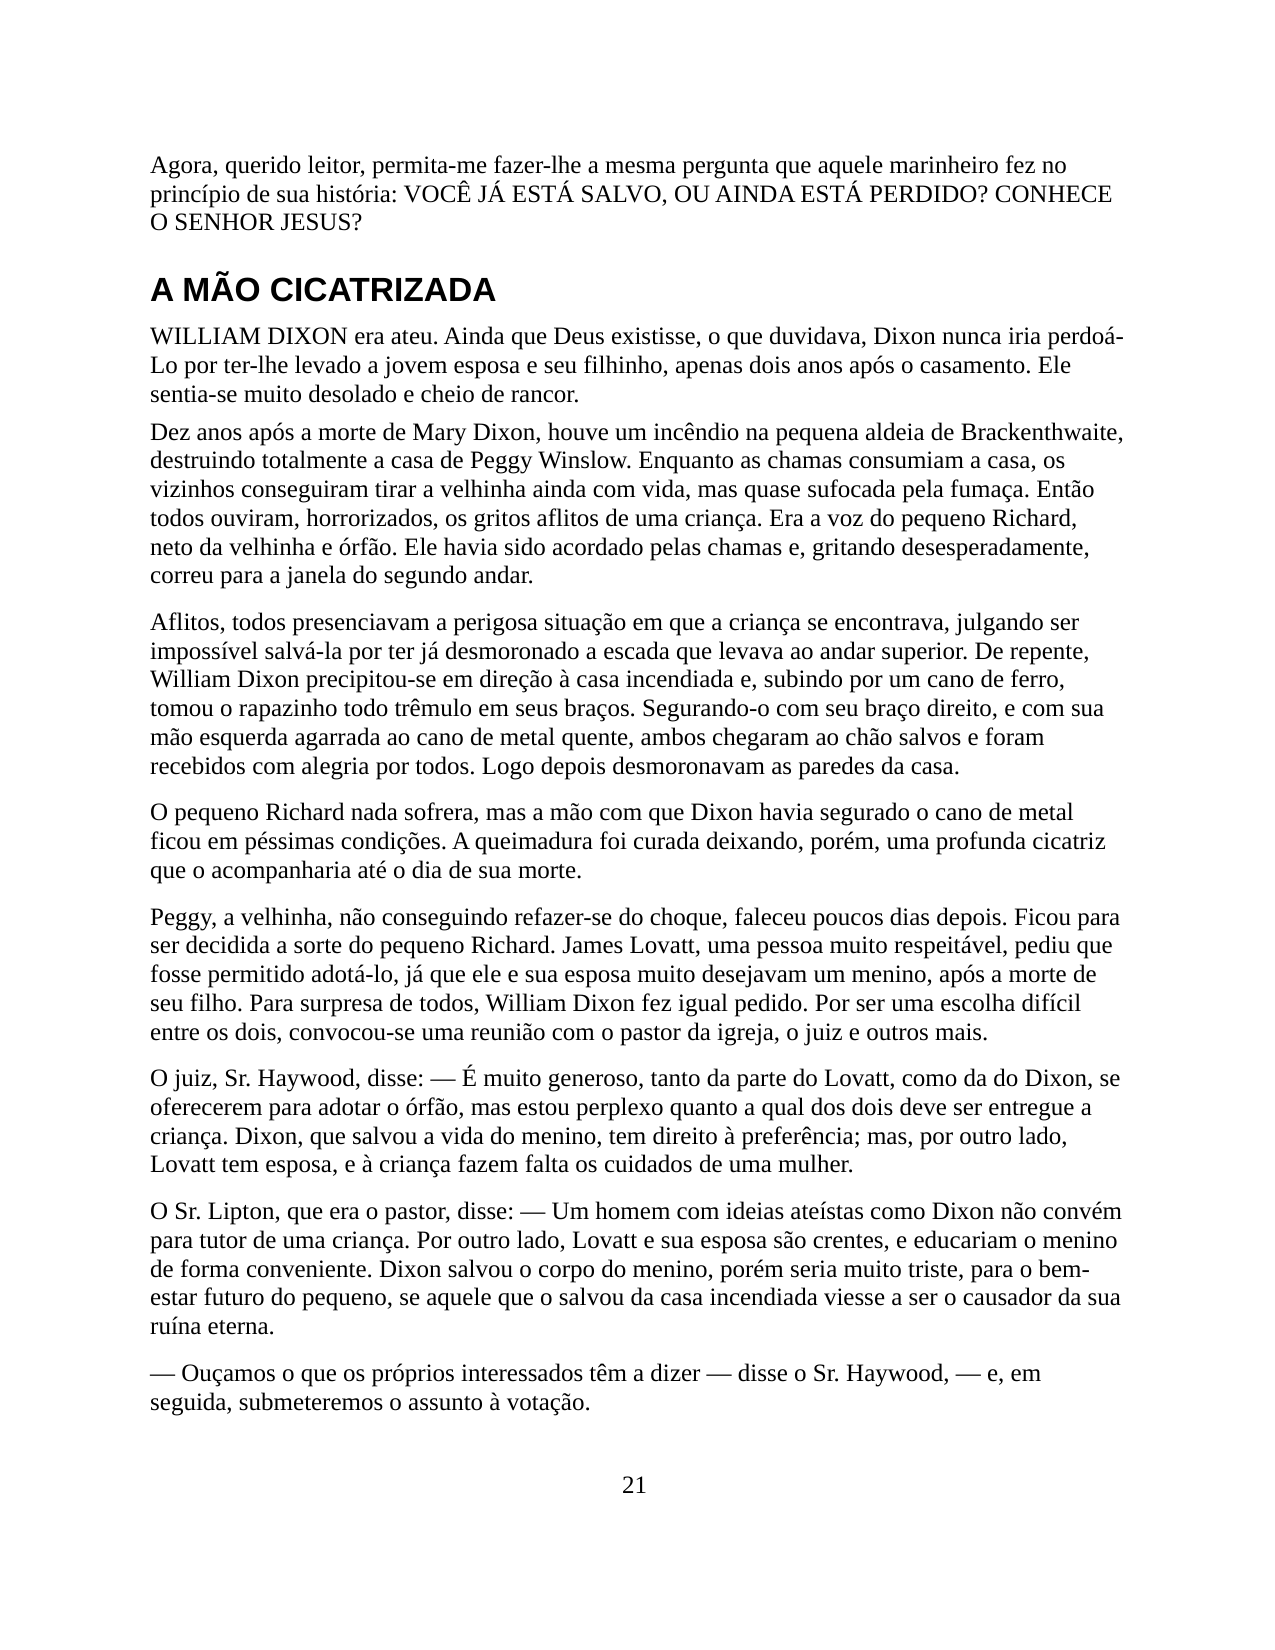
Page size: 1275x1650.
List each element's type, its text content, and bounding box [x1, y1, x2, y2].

subtitle A MÃO CICATRIZADA [150, 270, 1125, 309]
text WILLIAM DIXON era ateu. Ainda que Deus existisse, o que duvidava, Dixon nunca iria perdoá-Lo por ter-lhe levado a jovem esposa e seu filhinho, apenas dois anos após o casamento. Ele sentia-se muito desolado e cheio de rancor. [150, 321, 1125, 408]
text Peggy, a velhinha, não conseguindo refazer-se do choque, faleceu poucos dias depois. Ficou para ser decidida a sorte do pequeno Richard. James Lovatt, uma pessoa muito respeitável, pediu que fosse permitido adotá-lo, já que ele e sua esposa muito desejavam um menino, após a morte de seu filho. Para surpresa de todos, William Dixon fez igual pedido. Por ser uma escolha difícil entre os dois, convocou-se uma reunião com o pastor da igreja, o juiz e outros mais. [150, 902, 1125, 1045]
text Dez anos após a morte de Mary Dixon, houve um incêndio na pequena aldeia de Brackenthwaite, destruindo totalmente a casa de Peggy Winslow. Enquanto as chamas consumiam a casa, os vizinhos conseguiram tirar a velhinha ainda com vida, mas quase sufocada pela fumaça. Então todos ouviram, horrorizados, os gritos aflitos de uma criança. Era a voz do pequeno Richard, neto da velhinha e órfão. Ele havia sido acordado pelas chamas e, gritando desesperadamente, correu para a janela do segundo andar. [150, 417, 1125, 589]
text Aflitos, todos presenciavam a perigosa situação em que a criança se encontrava, julgando ser impossível salvá-la por ter já desmoronado a escada que levava ao andar superior. De repente, William Dixon precipitou-se em direção à casa incendiada e, subindo por um cano de ferro, tomou o rapazinho todo trêmulo em seus braços. Segurando-o com seu braço direito, e com sua mão esquerda agarrada ao cano de metal quente, ambos chegaram ao chão salvos e foram recebidos com alegria por todos. Logo depois desmoronavam as paredes da casa. [150, 607, 1125, 779]
text O Sr. Lipton, que era o pastor, disse: — Um homem com ideias ateístas como Dixon não convém para tutor de uma criança. Por outro lado, Lovatt e sua esposa são crentes, e educariam o menino de forma conveniente. Dixon salvou o corpo do menino, porém seria muito triste, para o bem-estar futuro do pequeno, se aquele que o salvou da casa incendiada viesse a ser o causador da sua ruína eterna. [150, 1196, 1125, 1340]
text O juiz, Sr. Haywood, disse: — É muito generoso, tanto da parte do Lovatt, como da do Dixon, se oferecerem para adotar o órfão, mas estou perplexo quanto a qual dos dois deve ser entregue a criança. Dixon, que salvou a vida do menino, tem direito à preferência; mas, por outro lado, Lovatt tem esposa, e à criança fazem falta os cuidados de uma mulher. [150, 1063, 1125, 1178]
text O pequeno Richard nada sofrera, mas a mão com que Dixon havia segurado o cano de metal ficou em péssimas condições. A queimadura foi curada deixando, porém, uma profunda cicatriz que o acompanharia até o dia de sua morte. [150, 797, 1125, 884]
text Agora, querido leitor, permita-me fazer-lhe a mesma pergunta que aquele marinheiro fez no princípio de sua história: VOCÊ JÁ ESTÁ SALVO, OU AINDA ESTÁ PERDIDO? CONHECE O SENHOR JESUS? [150, 150, 1125, 236]
text — Ouçamos o que os próprios interessados têm a dizer — disse o Sr. Haywood, — e, em seguida, submeteremos o assunto à votação. [150, 1358, 1125, 1415]
